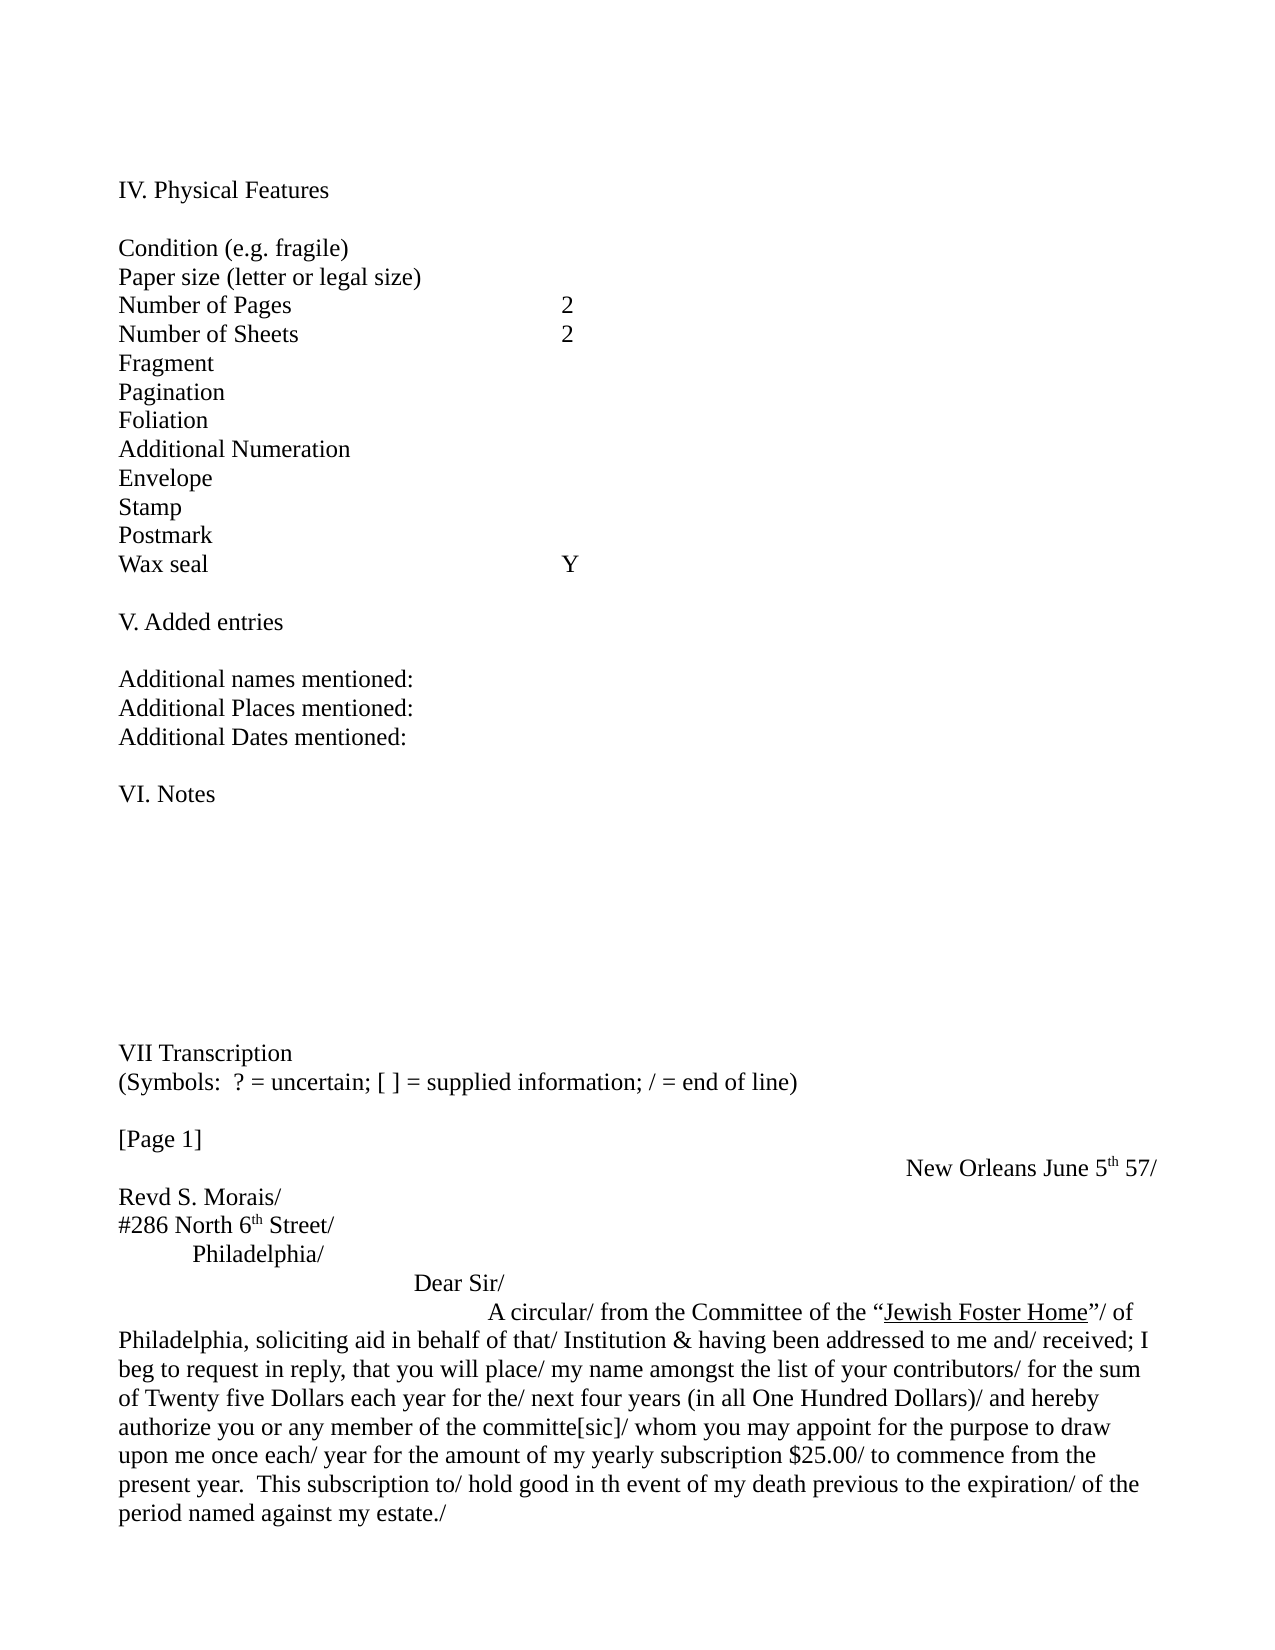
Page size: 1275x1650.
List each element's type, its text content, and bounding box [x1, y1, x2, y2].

text Paper size (letter or legal size) [118, 262, 1157, 291]
text VI. Notes [118, 779, 1157, 808]
text Wax seal Y [118, 549, 1157, 578]
text New Orleans June 5th 57/ [118, 1153, 1157, 1182]
text A circular/ from the Committee of the “Jewish Foster Home”/ of Philadelphia, soliciting aid in behalf of that/ Institution & having been addressed to me and/ received; I beg to request in reply, that you will place/ my name amongst the list of your contributors/ for the sum of Twenty five Dollars each year for the/ next four years (in all One Hundred Dollars)/ and hereby authorize you or any member of the committe[sic]/ whom you may appoint for the purpose to draw upon me once each/ year for the amount of my yearly subscription $25.00/ to commence from the present year. This subscription to/ hold good in th event of my death previous to the expiration/ of the period named against my estate./ [118, 1297, 1157, 1527]
text Condition (e.g. fragile) [118, 233, 1157, 262]
text Foliation [118, 406, 1157, 434]
text Revd S. Morais/ [118, 1182, 1157, 1211]
text Philadelphia/ [118, 1239, 1157, 1268]
text Envelope [118, 463, 1157, 492]
text Additional names mentioned: [118, 664, 1157, 693]
text Additional Places mentioned: [118, 693, 1157, 722]
text #286 North 6th Street/ [118, 1211, 1157, 1239]
text V. Added entries [118, 607, 1157, 636]
text IV. Physical Features [118, 176, 1157, 204]
text Stamp [118, 492, 1157, 521]
text [Page 1] [118, 1124, 1157, 1153]
text Additional Dates mentioned: [118, 722, 1157, 751]
text VII Transcription [118, 1038, 1157, 1067]
text Postmark [118, 521, 1157, 549]
text Pagination [118, 377, 1157, 406]
text Additional Numeration [118, 434, 1157, 463]
text Number of Sheets 2 [118, 319, 1157, 348]
text (Symbols: ? = uncertain; [ ] = supplied information; / = end of line) [118, 1067, 1157, 1096]
text Number of Pages 2 [118, 291, 1157, 319]
text Dear Sir/ [118, 1268, 1157, 1297]
text Fragment [118, 348, 1157, 377]
